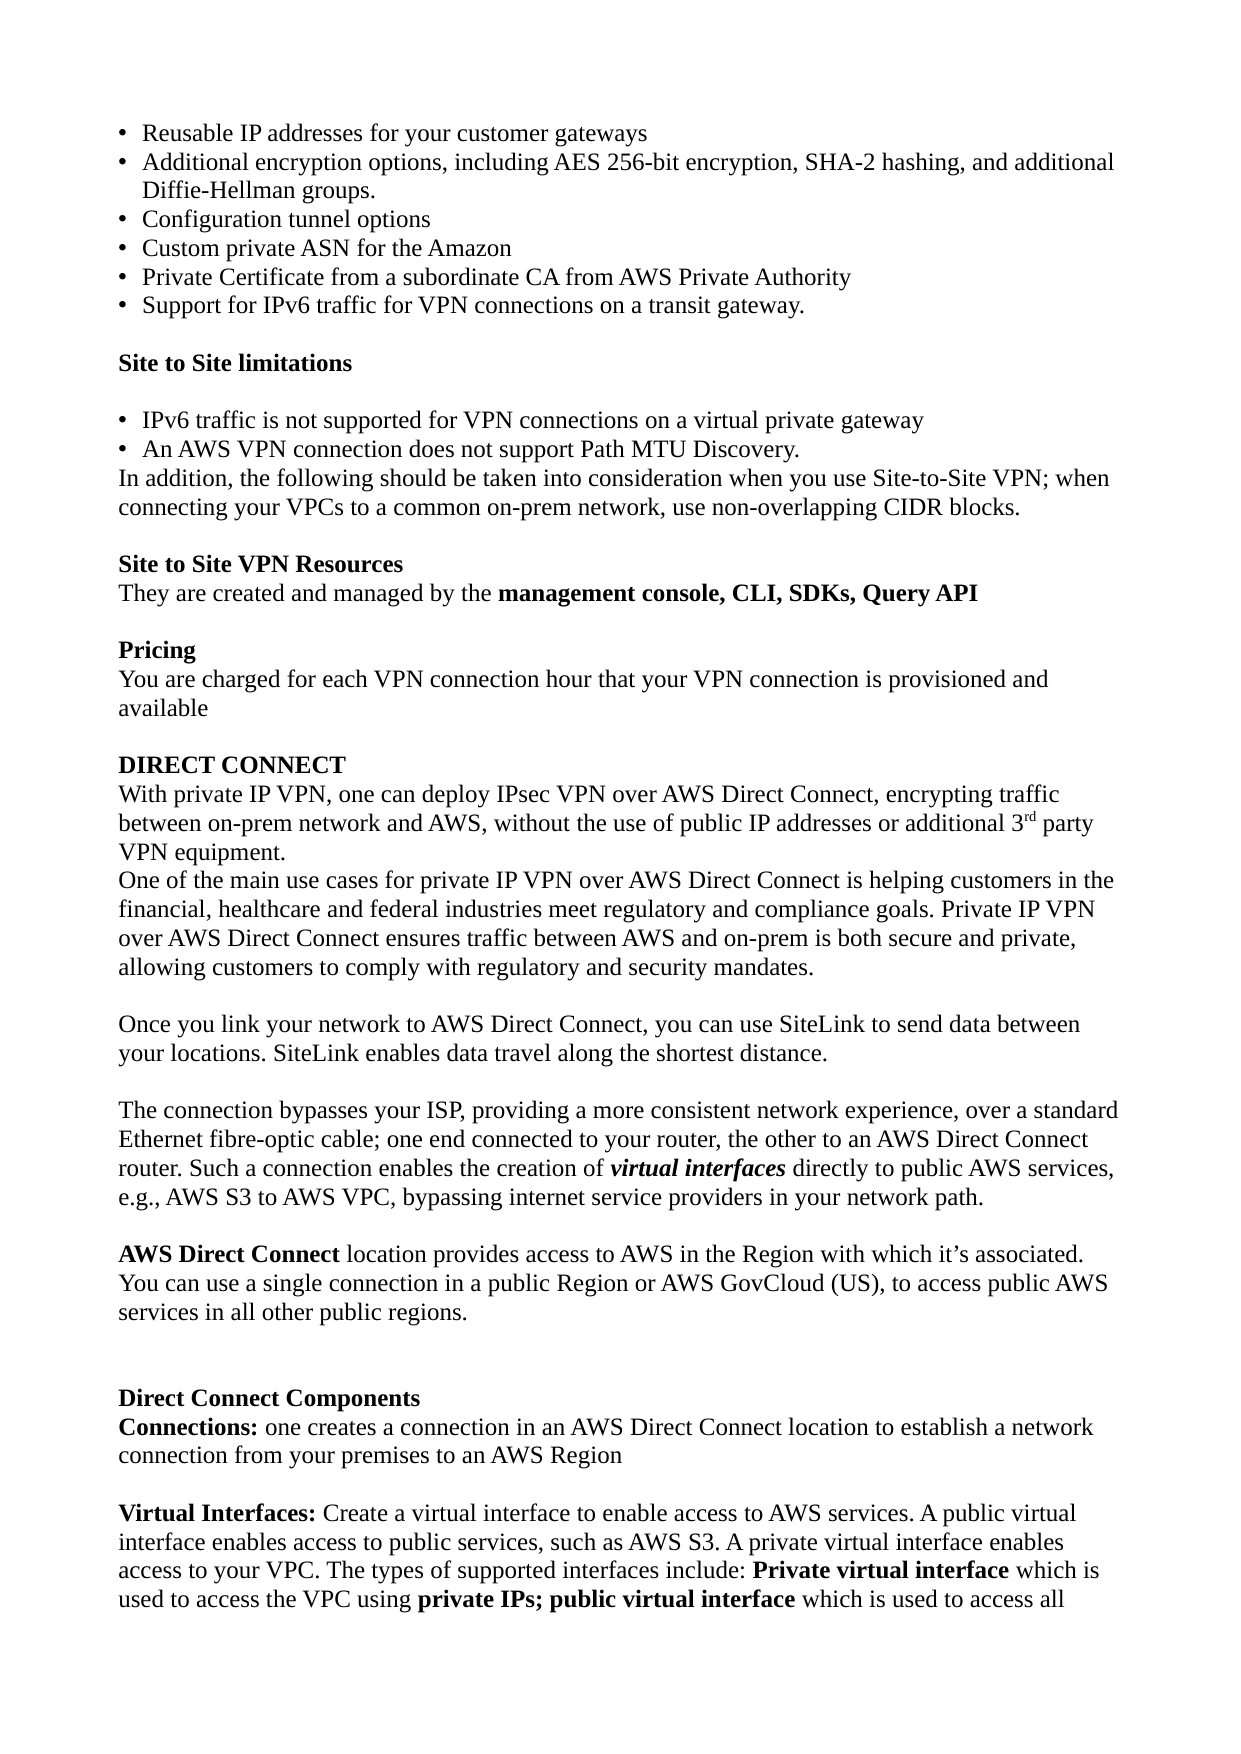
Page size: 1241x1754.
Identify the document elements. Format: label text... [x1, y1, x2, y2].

list An AWS VPN connection does not support Path MTU Discovery. [118, 434, 1122, 463]
text You are charged for each VPN connection hour that your VPN connection is provisioned and available [118, 664, 1122, 722]
list Reusable IP addresses for your customer gateways [118, 118, 1122, 147]
text Once you link your network to AWS Direct Connect, you can use SiteLink to send data between your locations. SiteLink enables data travel along the shortest distance. [118, 1009, 1122, 1067]
text AWS Direct Connect location provides access to AWS in the Region with which it’s associated. You can use a single connection in a public Region or AWS GovCloud (US), to access public AWS services in all other public regions. [118, 1239, 1122, 1326]
text Pricing [118, 636, 1122, 664]
list Configuration tunnel options [118, 204, 1122, 233]
text In addition, the following should be taken into consideration when you use Site-to-Site VPN; when connecting your VPCs to a common on-prem network, use non-overlapping CIDR blocks. [118, 463, 1122, 521]
list Support for IPv6 traffic for VPN connections on a transit gateway. [118, 291, 1122, 319]
text Direct Connect Components [118, 1383, 1122, 1412]
text DIRECT CONNECT [118, 751, 1122, 779]
text One of the main use cases for private IP VPN over AWS Direct Connect is helping customers in the financial, healthcare and federal industries meet regulatory and compliance goals. Private IP VPN over AWS Direct Connect ensures traffic between AWS and on-prem is both secure and private, allowing customers to comply with regulatory and security mandates. [118, 866, 1122, 981]
list IPv6 traffic is not supported for VPN connections on a virtual private gateway [118, 406, 1122, 434]
text The connection bypasses your ISP, providing a more consistent network experience, over a standard Ethernet fibre-optic cable; one end connected to your router, the other to an AWS Direct Connect router. Such a connection enables the creation of virtual interfaces directly to public AWS services, e.g., AWS S3 to AWS VPC, bypassing internet service providers in your network path. [118, 1096, 1122, 1211]
text Site to Site limitations [118, 348, 1122, 377]
text Virtual Interfaces: Create a virtual interface to enable access to AWS services. A public virtual interface enables access to public services, such as AWS S3. A private virtual interface enables access to your VPC. The types of supported interfaces include: Private virtual interface which is used to access the VPC using private IPs; public virtual interface which is used to access all [118, 1498, 1122, 1613]
text Connections: one creates a connection in an AWS Direct Connect location to establish a network connection from your premises to an AWS Region [118, 1412, 1122, 1469]
list Private Certificate from a subordinate CA from AWS Private Authority [118, 262, 1122, 291]
text They are created and managed by the management console, CLI, SDKs, Query API [118, 578, 1122, 607]
list Custom private ASN for the Amazon [118, 233, 1122, 262]
list Additional encryption options, including AES 256-bit encryption, SHA-2 hashing, and additional Diffie-Hellman groups. [118, 147, 1122, 204]
text Site to Site VPN Resources [118, 549, 1122, 578]
text With private IP VPN, one can deploy IPsec VPN over AWS Direct Connect, encrypting traffic between on-prem network and AWS, without the use of public IP addresses or additional 3rd party VPN equipment. [118, 779, 1122, 866]
